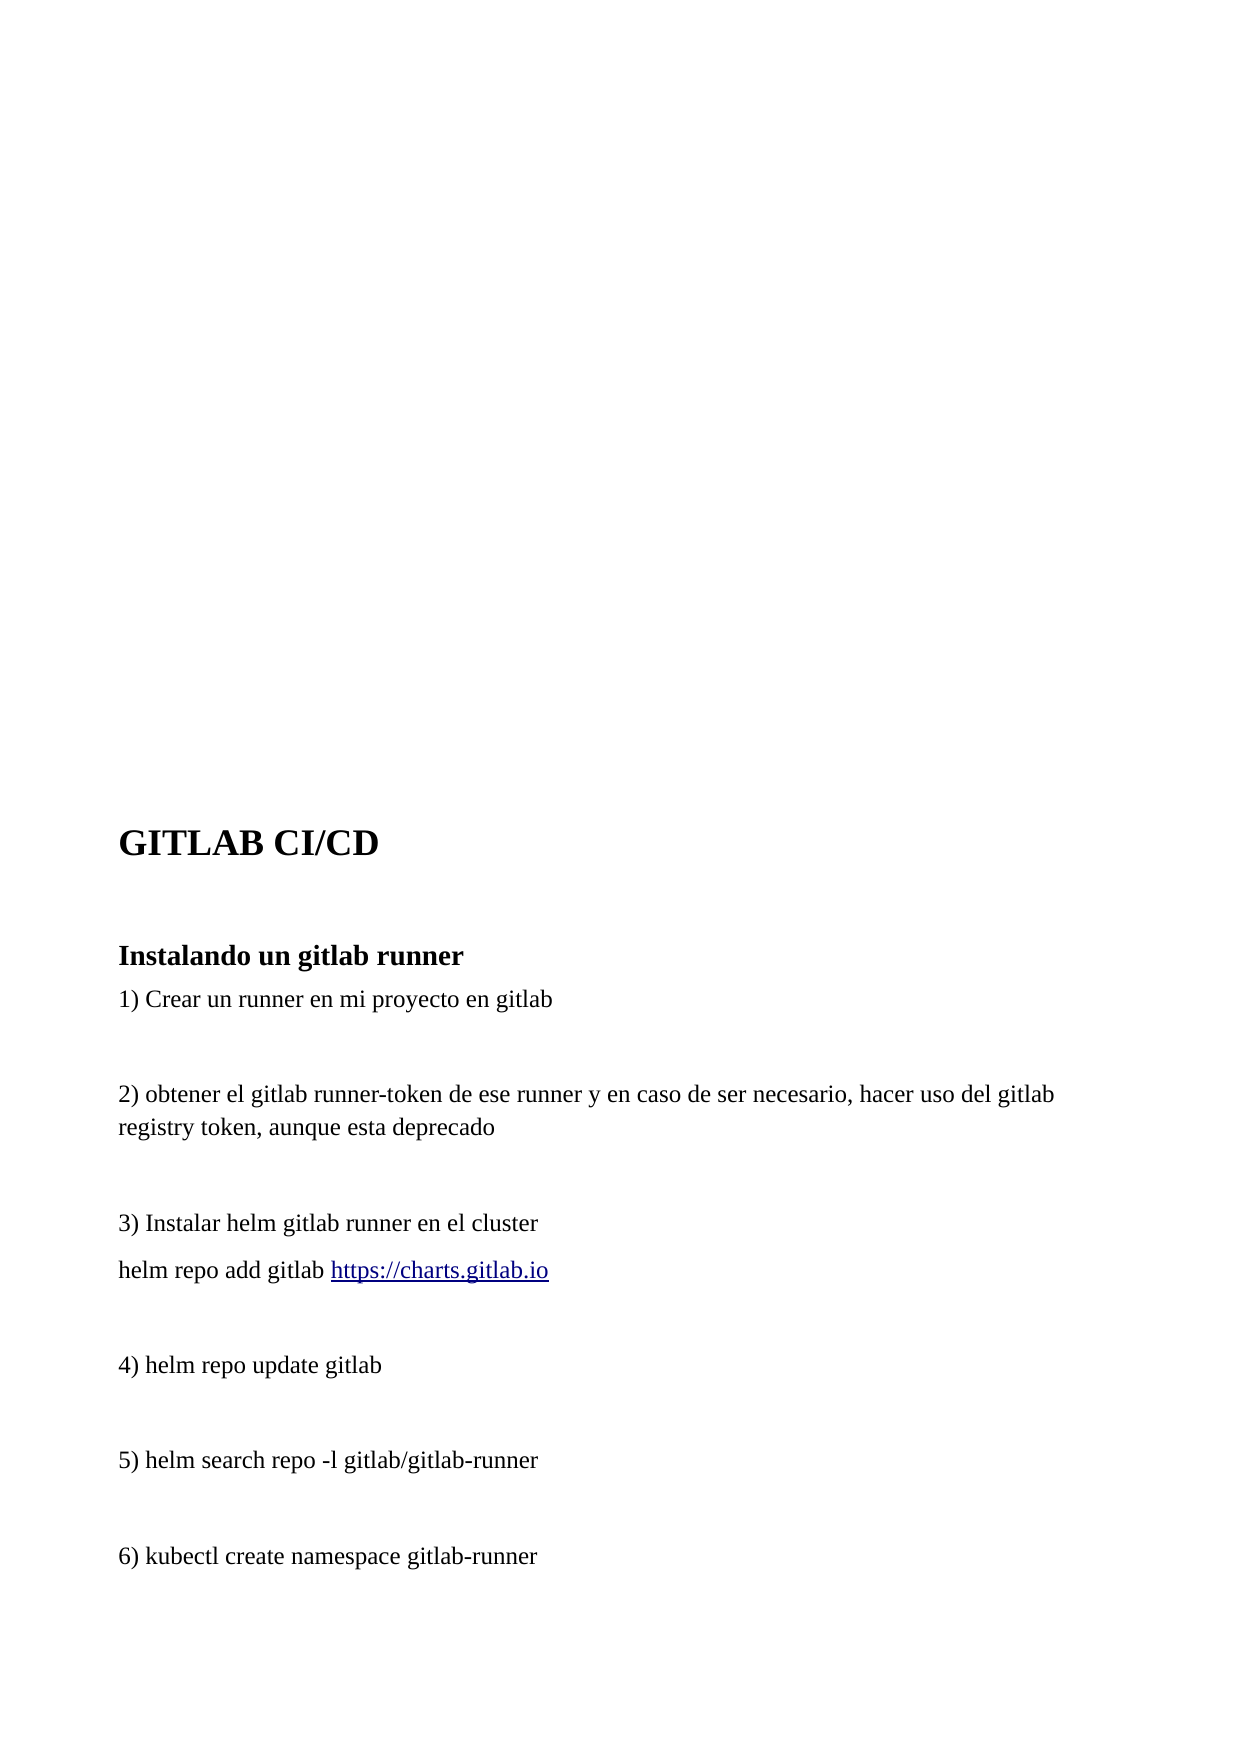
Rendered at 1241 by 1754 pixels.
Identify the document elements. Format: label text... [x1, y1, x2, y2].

text 2) obtener el gitlab runner-token de ese runner y en caso de ser necesario, hacer uso del gitlab registry token, aunque esta deprecado [118, 1079, 1122, 1141]
text 1) Crear un runner en mi proyecto en gitlab [118, 984, 1122, 1013]
subtitle GITLAB CI/CD [118, 820, 1122, 863]
text helm repo add gitlab https://charts.gitlab.io [118, 1255, 1122, 1284]
text 6) kubectl create namespace gitlab-runner [118, 1541, 1122, 1569]
text 5) helm search repo -l gitlab/gitlab-runner [118, 1446, 1122, 1474]
text 4) helm repo update gitlab [118, 1350, 1122, 1379]
subtitle Instalando un gitlab runner [118, 938, 1122, 972]
text 3) Instalar helm gitlab runner en el cluster [118, 1208, 1122, 1236]
